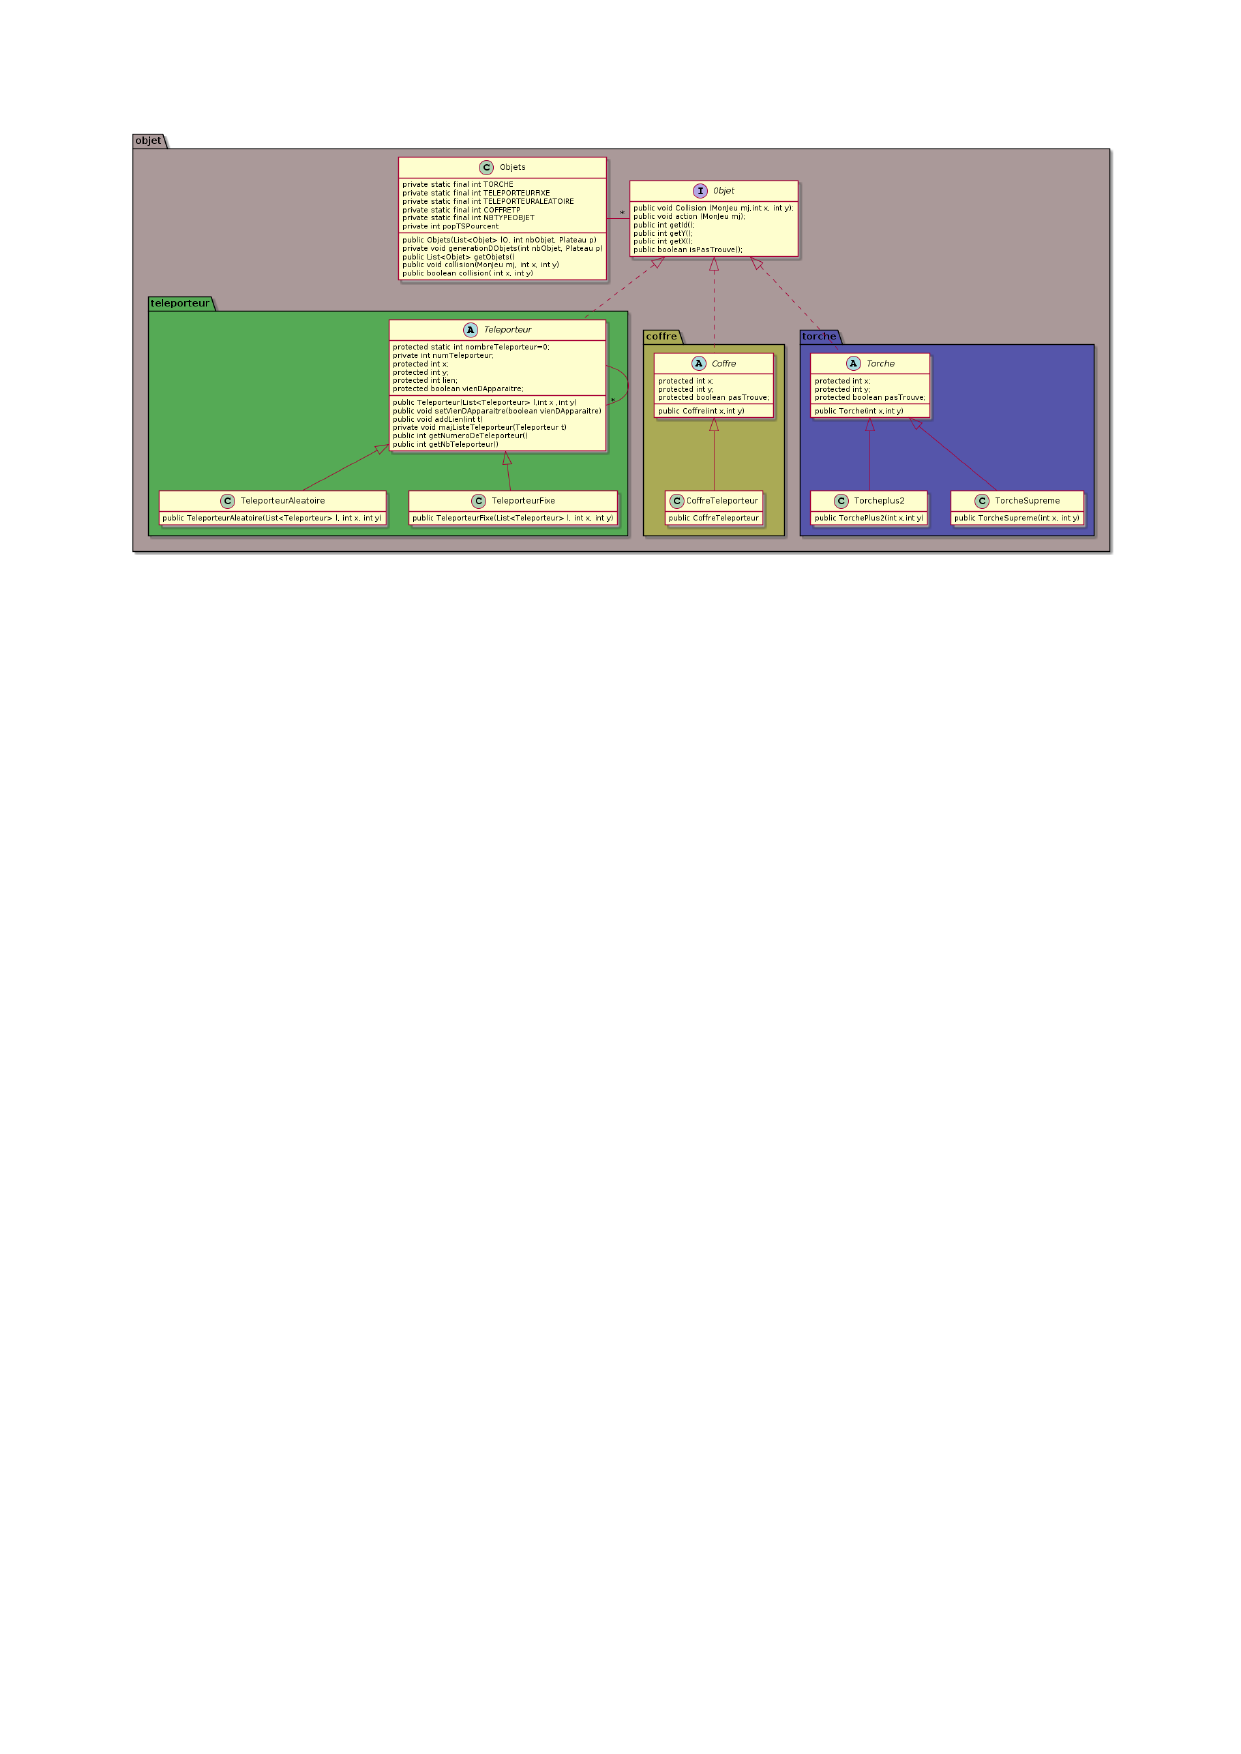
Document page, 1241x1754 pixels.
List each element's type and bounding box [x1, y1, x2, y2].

picture [118, 118, 1123, 558]
